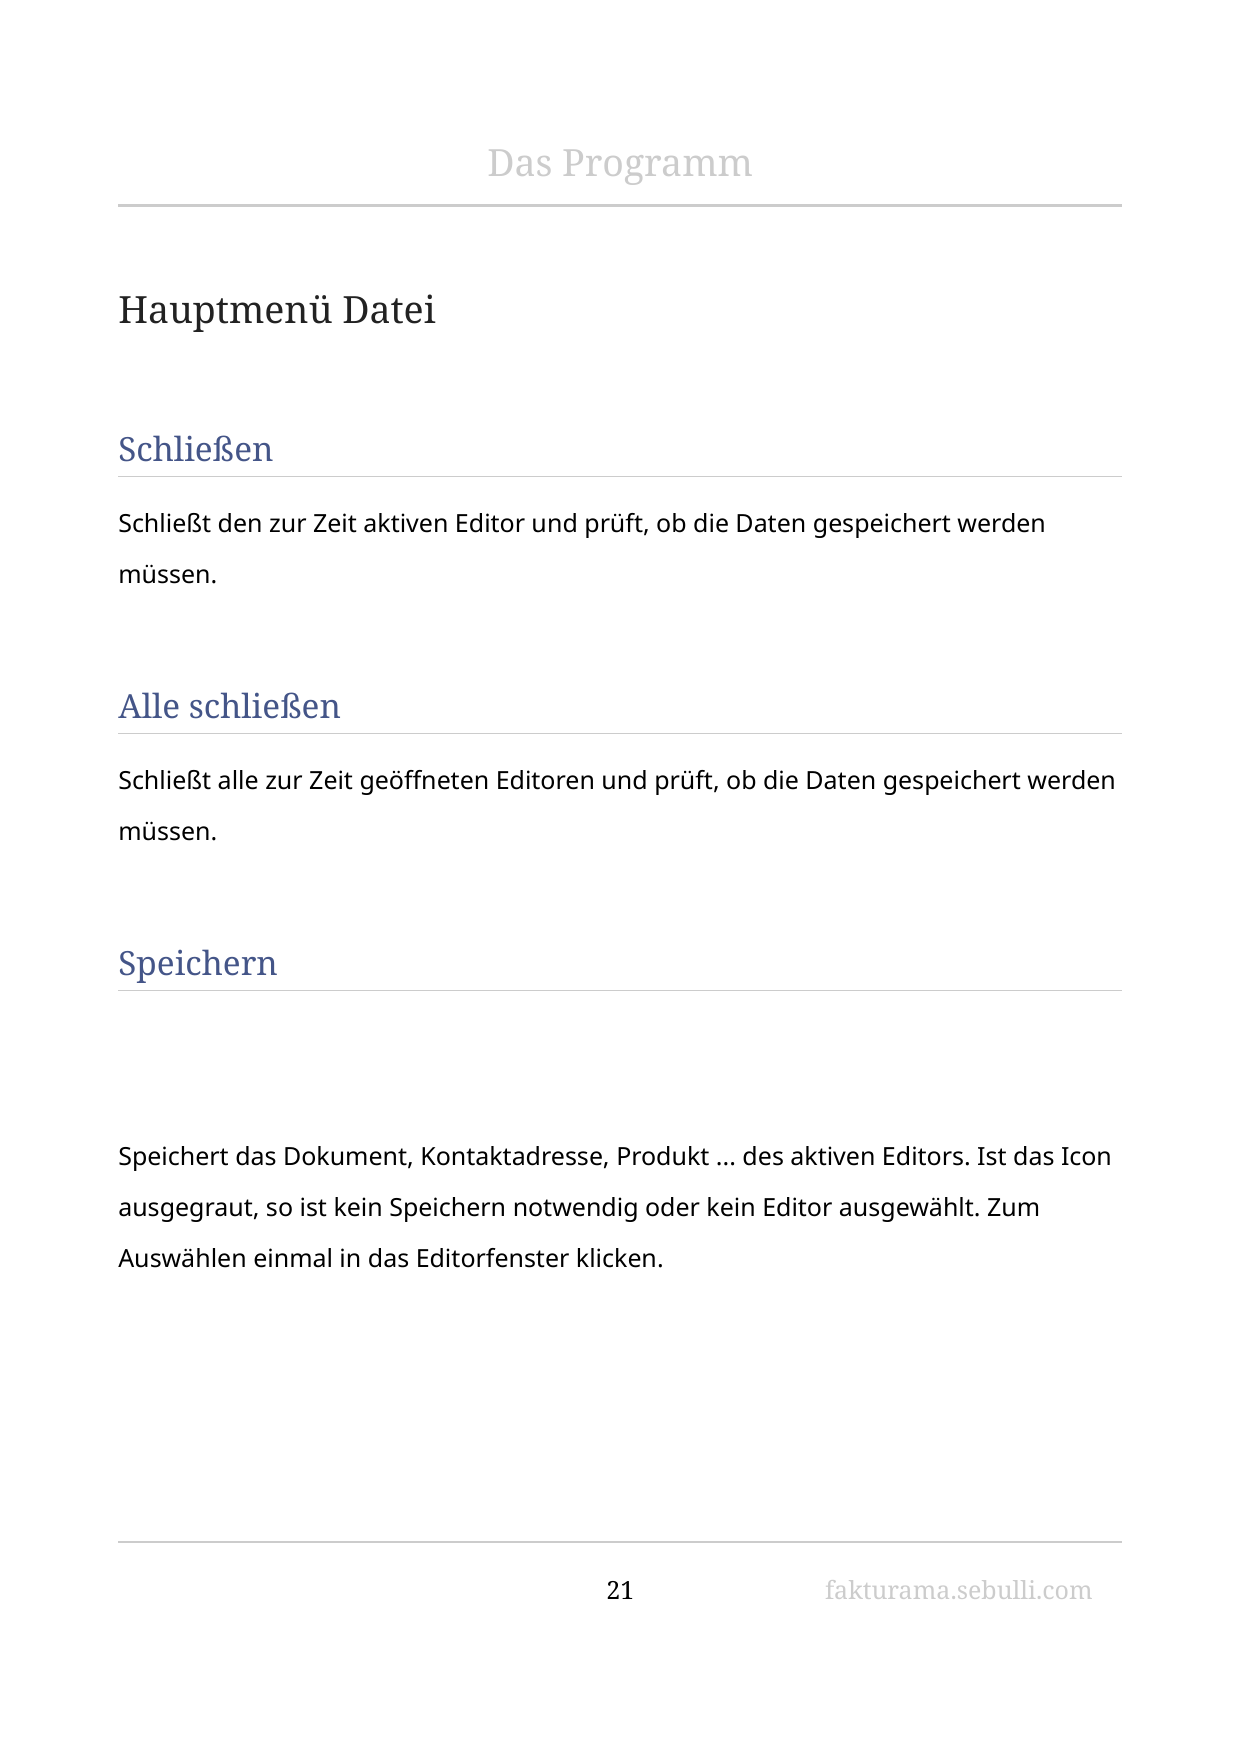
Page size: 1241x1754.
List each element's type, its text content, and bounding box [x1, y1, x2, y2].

subtitle Hauptmenü Datei [118, 283, 1122, 334]
text Schließt alle zur Zeit geöffneten Editoren und prüft, ob die Daten gespeichert werden müssen. [118, 762, 1122, 848]
subtitle Alle schließen [118, 683, 1122, 733]
subtitle Schließen [118, 426, 1122, 476]
subtitle Speichern [118, 939, 1122, 990]
text Schließt den zur Zeit aktiven Editor und prüft, ob die Daten gespeichert werden müssen. [118, 506, 1122, 591]
text Speichert das Dokument, Kontaktadresse, Produkt ... des aktiven Editors. Ist das Icon ausgegraut, so ist kein Speichern notwendig oder kein Editor ausgewählt. Zum Auswählen einmal in das Editorfenster klicken. [118, 1139, 1122, 1275]
